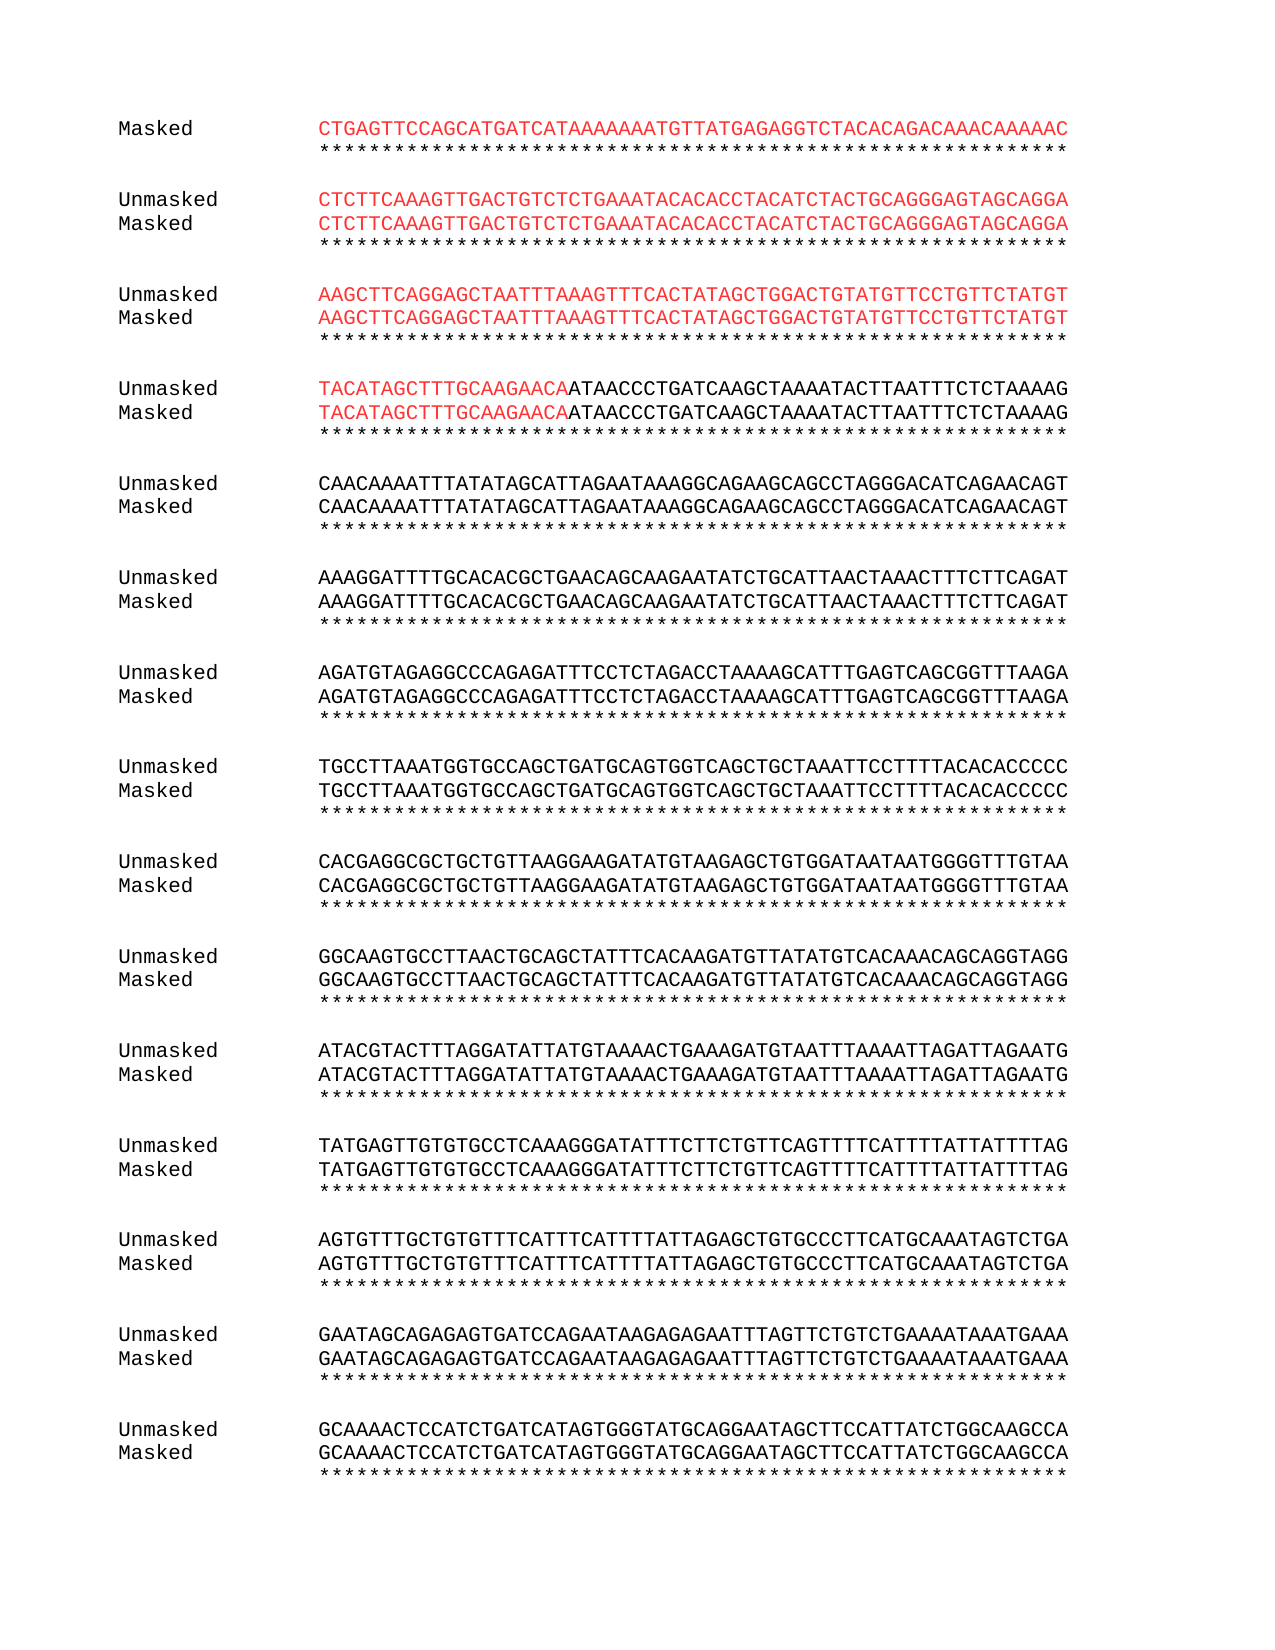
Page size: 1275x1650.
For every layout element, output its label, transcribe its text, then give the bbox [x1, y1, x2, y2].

text Unmasked GCAAAACTCCATCTGATCATAGTGGGTATGCAGGAATAGCTTCCATTATCTGGCAAGCCA [118, 1419, 1157, 1442]
text Unmasked TACATAGCTTTGCAAGAACAATAACCCTGATCAAGCTAAAATACTTAATTTCTCTAAAAG [118, 378, 1157, 402]
text Masked TGCCTTAAATGGTGCCAGCTGATGCAGTGGTCAGCTGCTAAATTCCTTTTACACACCCCC [118, 780, 1157, 804]
text Unmasked GGCAAGTGCCTTAACTGCAGCTATTTCACAAGATGTTATATGTCACAAACAGCAGGTAGG [118, 946, 1157, 969]
text ************************************************************ [118, 615, 1157, 638]
text Unmasked ATACGTACTTTAGGATATTATGTAAAACTGAAAGATGTAATTTAAAATTAGATTAGAATG [118, 1040, 1157, 1064]
text ************************************************************ [118, 709, 1157, 733]
text Unmasked GAATAGCAGAGAGTGATCCAGAATAAGAGAGAATTTAGTTCTGTCTGAAAATAAATGAAA [118, 1324, 1157, 1348]
text Masked CAACAAAATTTATATAGCATTAGAATAAAGGCAGAAGCAGCCTAGGGACATCAGAACAGT [118, 496, 1157, 520]
text Unmasked CTCTTCAAAGTTGACTGTCTCTGAAATACACACCTACATCTACTGCAGGGAGTAGCAGGA [118, 189, 1157, 213]
text ************************************************************ [118, 1182, 1157, 1206]
text Masked CTCTTCAAAGTTGACTGTCTCTGAAATACACACCTACATCTACTGCAGGGAGTAGCAGGA [118, 213, 1157, 236]
text Unmasked CACGAGGCGCTGCTGTTAAGGAAGATATGTAAGAGCTGTGGATAATAATGGGGTTTGTAA [118, 851, 1157, 875]
text ************************************************************ [118, 1466, 1157, 1489]
text Unmasked TATGAGTTGTGTGCCTCAAAGGGATATTTCTTCTGTTCAGTTTTCATTTTATTATTTTAG [118, 1135, 1157, 1158]
text Masked CTGAGTTCCAGCATGATCATAAAAAAATGTTATGAGAGGTCTACACAGACAAACAAAAAC [118, 118, 1157, 142]
text ************************************************************ [118, 142, 1157, 165]
text ************************************************************ [118, 1088, 1157, 1111]
text Unmasked AGATGTAGAGGCCCAGAGATTTCCTCTAGACCTAAAAGCATTTGAGTCAGCGGTTTAAGA [118, 662, 1157, 686]
text ************************************************************ [118, 520, 1157, 544]
text Unmasked AAAGGATTTTGCACACGCTGAACAGCAAGAATATCTGCATTAACTAAACTTTCTTCAGAT [118, 567, 1157, 591]
text ************************************************************ [118, 236, 1157, 260]
text Masked GCAAAACTCCATCTGATCATAGTGGGTATGCAGGAATAGCTTCCATTATCTGGCAAGCCA [118, 1442, 1157, 1466]
text ************************************************************ [118, 898, 1157, 922]
text Unmasked CAACAAAATTTATATAGCATTAGAATAAAGGCAGAAGCAGCCTAGGGACATCAGAACAGT [118, 473, 1157, 496]
text Masked TACATAGCTTTGCAAGAACAATAACCCTGATCAAGCTAAAATACTTAATTTCTCTAAAAG [118, 402, 1157, 426]
text ************************************************************ [118, 993, 1157, 1017]
text ************************************************************ [118, 1277, 1157, 1300]
text Masked AGTGTTTGCTGTGTTTCATTTCATTTTATTAGAGCTGTGCCCTTCATGCAAATAGTCTGA [118, 1253, 1157, 1277]
text Masked GAATAGCAGAGAGTGATCCAGAATAAGAGAGAATTTAGTTCTGTCTGAAAATAAATGAAA [118, 1348, 1157, 1371]
text ************************************************************ [118, 331, 1157, 354]
text Unmasked TGCCTTAAATGGTGCCAGCTGATGCAGTGGTCAGCTGCTAAATTCCTTTTACACACCCCC [118, 757, 1157, 780]
text ************************************************************ [118, 804, 1157, 827]
text Masked ATACGTACTTTAGGATATTATGTAAAACTGAAAGATGTAATTTAAAATTAGATTAGAATG [118, 1064, 1157, 1088]
text Masked AGATGTAGAGGCCCAGAGATTTCCTCTAGACCTAAAAGCATTTGAGTCAGCGGTTTAAGA [118, 686, 1157, 709]
text Masked AAAGGATTTTGCACACGCTGAACAGCAAGAATATCTGCATTAACTAAACTTTCTTCAGAT [118, 591, 1157, 615]
text Unmasked AGTGTTTGCTGTGTTTCATTTCATTTTATTAGAGCTGTGCCCTTCATGCAAATAGTCTGA [118, 1229, 1157, 1253]
text Masked TATGAGTTGTGTGCCTCAAAGGGATATTTCTTCTGTTCAGTTTTCATTTTATTATTTTAG [118, 1158, 1157, 1182]
text ************************************************************ [118, 1371, 1157, 1395]
text Masked CACGAGGCGCTGCTGTTAAGGAAGATATGTAAGAGCTGTGGATAATAATGGGGTTTGTAA [118, 875, 1157, 898]
text Unmasked AAGCTTCAGGAGCTAATTTAAAGTTTCACTATAGCTGGACTGTATGTTCCTGTTCTATGT [118, 284, 1157, 307]
text Masked GGCAAGTGCCTTAACTGCAGCTATTTCACAAGATGTTATATGTCACAAACAGCAGGTAGG [118, 969, 1157, 993]
text ************************************************************ [118, 426, 1157, 449]
text Masked AAGCTTCAGGAGCTAATTTAAAGTTTCACTATAGCTGGACTGTATGTTCCTGTTCTATGT [118, 307, 1157, 331]
